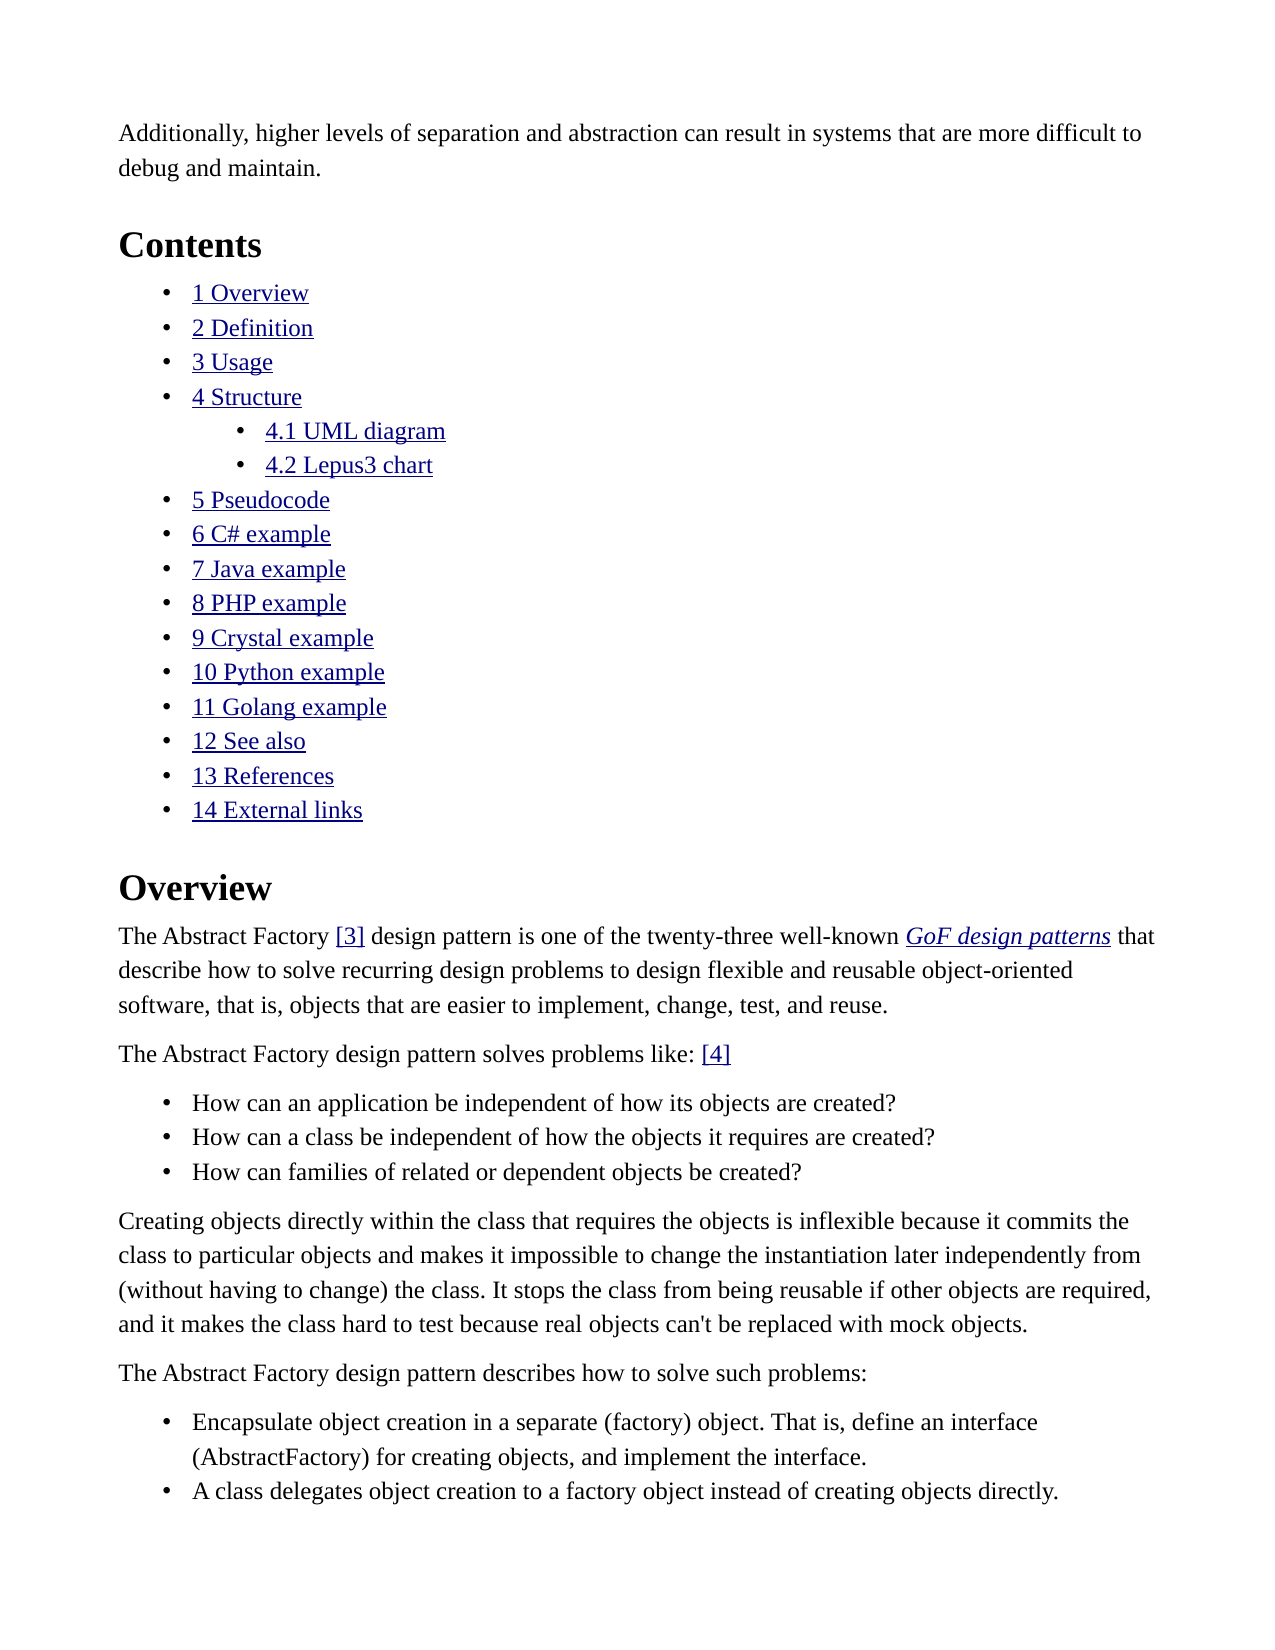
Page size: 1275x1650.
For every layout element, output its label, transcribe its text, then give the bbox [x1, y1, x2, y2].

list Encapsulate object creation in a separate (factory) object. That is, define an interface (AbstractFactory) for creating objects, and implement the interface. [162, 1407, 1157, 1471]
list 7 Java example [162, 554, 1157, 583]
list 4.1 UML diagram [236, 416, 1157, 445]
list 8 PHP example [162, 588, 1157, 617]
list 13 References [162, 761, 1157, 789]
text The Abstract Factory design pattern solves problems like: [4] [118, 1039, 1157, 1068]
list How can families of related or dependent objects be created? [162, 1157, 1157, 1186]
list 9 Crystal example [162, 623, 1157, 652]
text Creating objects directly within the class that requires the objects is inflexible because it commits the class to particular objects and makes it impossible to change the instantiation later independently from (without having to change) the class. It stops the class from being reusable if other objects are required, and it makes the class hard to test because real objects can't be replaced with mock objects. [118, 1206, 1157, 1338]
subtitle Overview [118, 865, 1157, 908]
list 4.2 Lepus3 chart [236, 451, 1157, 479]
list A class delegates object creation to a factory object instead of creating objects directly. [162, 1476, 1157, 1505]
text The Abstract Factory [3] design pattern is one of the twenty-three well-known GoF design patterns that describe how to solve recurring design problems to design flexible and reusable object-oriented software, that is, objects that are easier to implement, change, test, and reuse. [118, 921, 1157, 1018]
text Additionally, higher levels of separation and abstraction can result in systems that are more difficult to debug and maintain. [118, 118, 1157, 181]
list 4 Structure [162, 382, 1157, 410]
list 5 Pseudocode [162, 485, 1157, 514]
list 2 Definition [162, 313, 1157, 341]
text The Abstract Factory design pattern describes how to solve such problems: [118, 1358, 1157, 1387]
list How can a class be independent of how the objects it requires are created? [162, 1122, 1157, 1151]
list 12 See also [162, 726, 1157, 755]
list 3 Usage [162, 347, 1157, 376]
list 11 Golang example [162, 692, 1157, 721]
subtitle Contents [118, 222, 1157, 266]
list 10 Python example [162, 657, 1157, 686]
list 14 External links [162, 795, 1157, 824]
list How can an application be independent of how its objects are created? [162, 1088, 1157, 1117]
list 1 Overview [162, 278, 1157, 307]
list 6 C# example [162, 519, 1157, 548]
